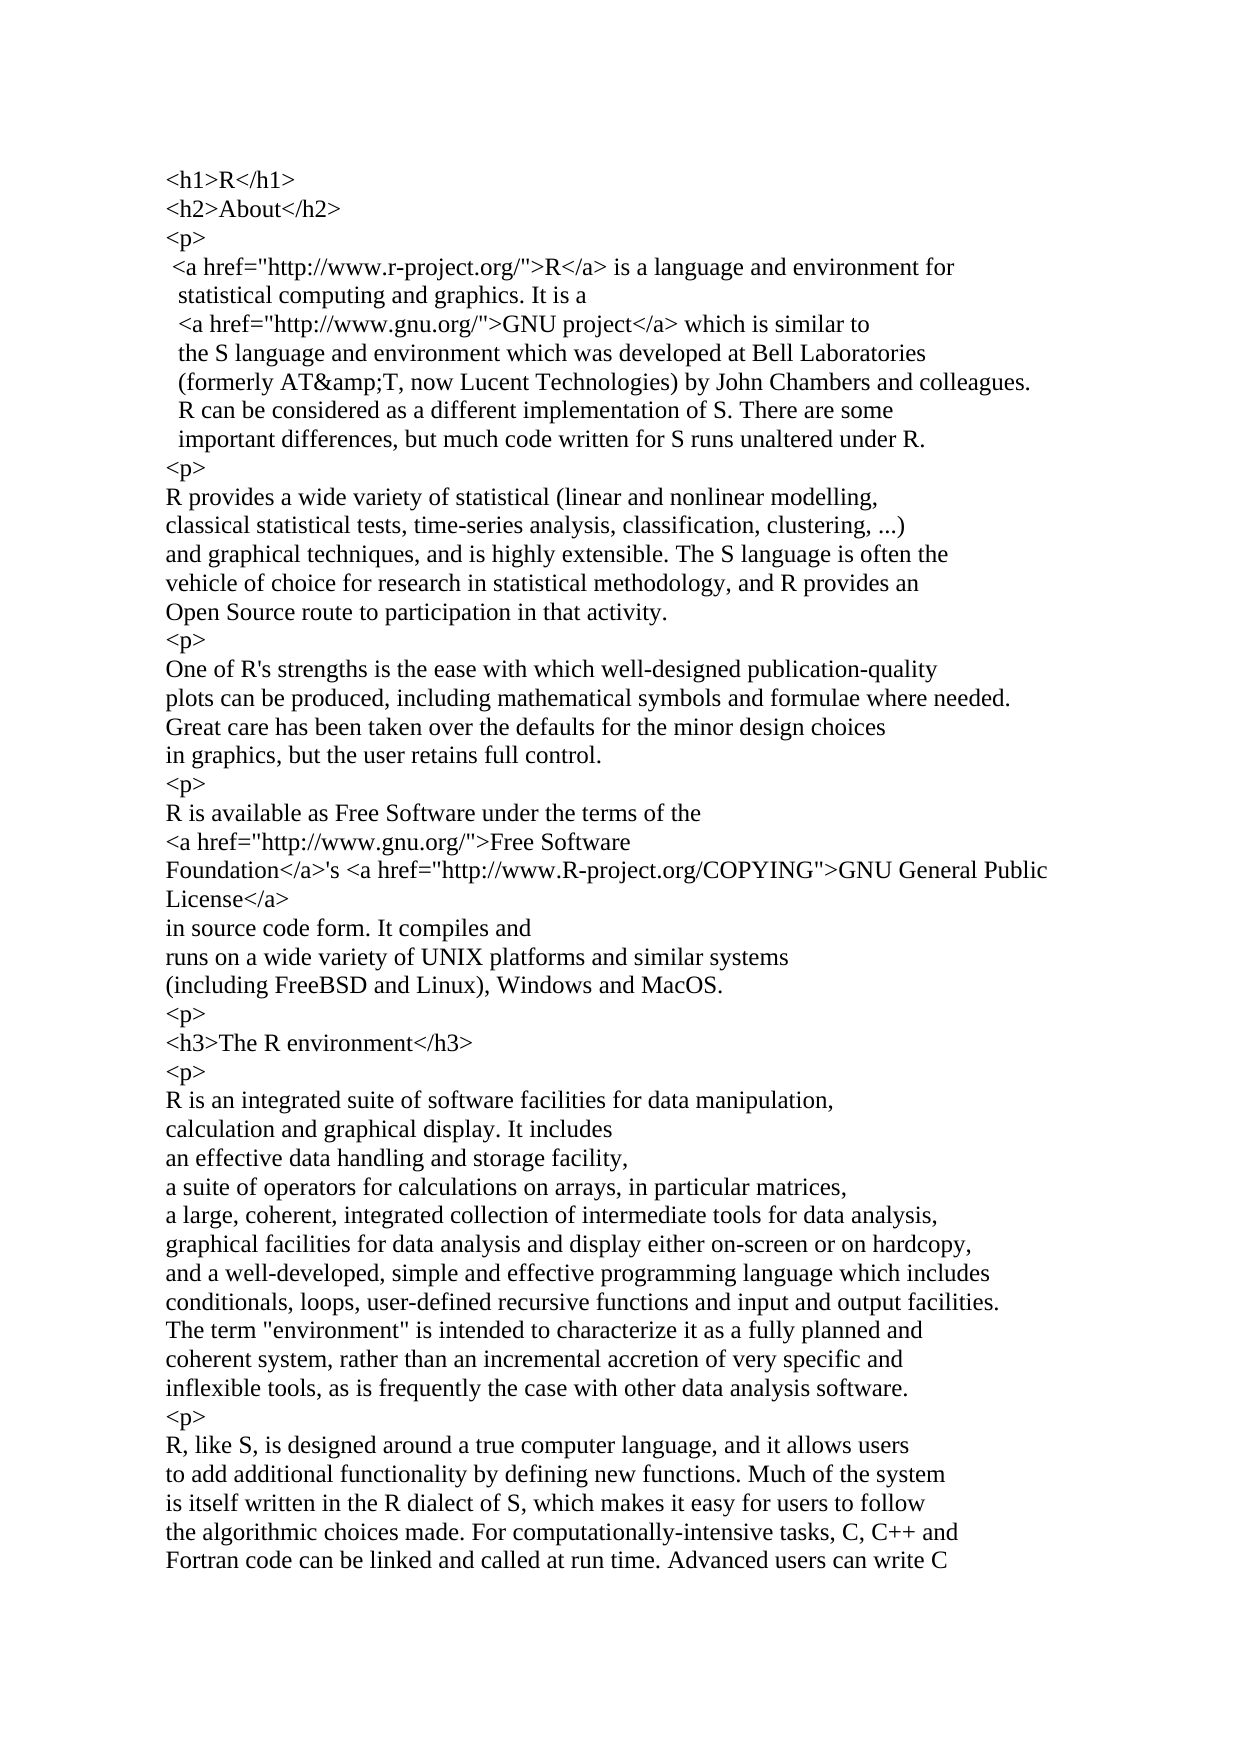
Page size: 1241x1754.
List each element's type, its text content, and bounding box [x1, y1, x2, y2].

text Foundation</a>'s <a href="http://www.R-project.org/COPYING">GNU General Public License</a> [165, 855, 1075, 913]
text inflexible tools, as is frequently the case with other data analysis software. [165, 1373, 1075, 1402]
text important differences, but much code written for S runs unaltered under R. [165, 424, 1075, 453]
text <a href="http://www.r-project.org/">R</a> is a language and environment for [165, 252, 1075, 280]
text a large, coherent, integrated collection of intermediate tools for data analysis, [165, 1200, 1075, 1229]
text R can be considered as a different implementation of S. There are some [165, 395, 1075, 424]
text <p> [165, 453, 1075, 482]
text <p> [165, 769, 1075, 798]
text vehicle of choice for research in statistical methodology, and R provides an [165, 568, 1075, 597]
text in graphics, but the user retains full control. [165, 740, 1075, 769]
text R provides a wide variety of statistical (linear and nonlinear modelling, [165, 482, 1075, 510]
text R is available as Free Software under the terms of the [165, 798, 1075, 827]
text The term "environment" is intended to characterize it as a fully planned and [165, 1315, 1075, 1344]
text and a well-developed, simple and effective programming language which includes [165, 1258, 1075, 1287]
text <a href="http://www.gnu.org/">Free Software [165, 827, 1075, 855]
text <h3>The R environment</h3> [165, 1028, 1075, 1057]
text an effective data handling and storage facility, [165, 1143, 1075, 1172]
text in source code form. It compiles and [165, 913, 1075, 942]
text (formerly AT&amp;T, now Lucent Technologies) by John Chambers and colleagues. [165, 367, 1075, 395]
text classical statistical tests, time-series analysis, classification, clustering, ...) [165, 510, 1075, 539]
text is itself written in the R dialect of S, which makes it easy for users to follow [165, 1488, 1075, 1517]
text (including FreeBSD and Linux), Windows and MacOS. [165, 970, 1075, 999]
text to add additional functionality by defining new functions. Much of the system [165, 1459, 1075, 1488]
text R, like S, is designed around a true computer language, and it allows users [165, 1430, 1075, 1459]
text <p> [165, 999, 1075, 1028]
text <h1>R</h1> [165, 165, 1075, 194]
text a suite of operators for calculations on arrays, in particular matrices, [165, 1172, 1075, 1200]
text graphical facilities for data analysis and display either on-screen or on hardcopy, [165, 1229, 1075, 1258]
text the S language and environment which was developed at Bell Laboratories [165, 338, 1075, 367]
text <p> [165, 223, 1075, 252]
text plots can be produced, including mathematical symbols and formulae where needed. [165, 683, 1075, 712]
text <p> [165, 1402, 1075, 1430]
text coherent system, rather than an incremental accretion of very specific and [165, 1344, 1075, 1373]
text Open Source route to participation in that activity. [165, 597, 1075, 625]
text conditionals, loops, user-defined recursive functions and input and output facilities. [165, 1287, 1075, 1315]
text <p> [165, 625, 1075, 654]
text statistical computing and graphics. It is a [165, 280, 1075, 309]
text the algorithmic choices made. For computationally-intensive tasks, C, C++ and [165, 1517, 1075, 1545]
text and graphical techniques, and is highly extensible. The S language is often the [165, 539, 1075, 568]
text <a href="http://www.gnu.org/">GNU project</a> which is similar to [165, 309, 1075, 338]
text <h2>About</h2> [165, 194, 1075, 223]
text calculation and graphical display. It includes [165, 1114, 1075, 1143]
text One of R's strengths is the ease with which well-designed publication-quality [165, 654, 1075, 683]
text <p> [165, 1057, 1075, 1085]
text runs on a wide variety of UNIX platforms and similar systems [165, 942, 1075, 970]
text Fortran code can be linked and called at run time. Advanced users can write C [165, 1545, 1075, 1574]
text Great care has been taken over the defaults for the minor design choices [165, 712, 1075, 740]
text R is an integrated suite of software facilities for data manipulation, [165, 1085, 1075, 1114]
